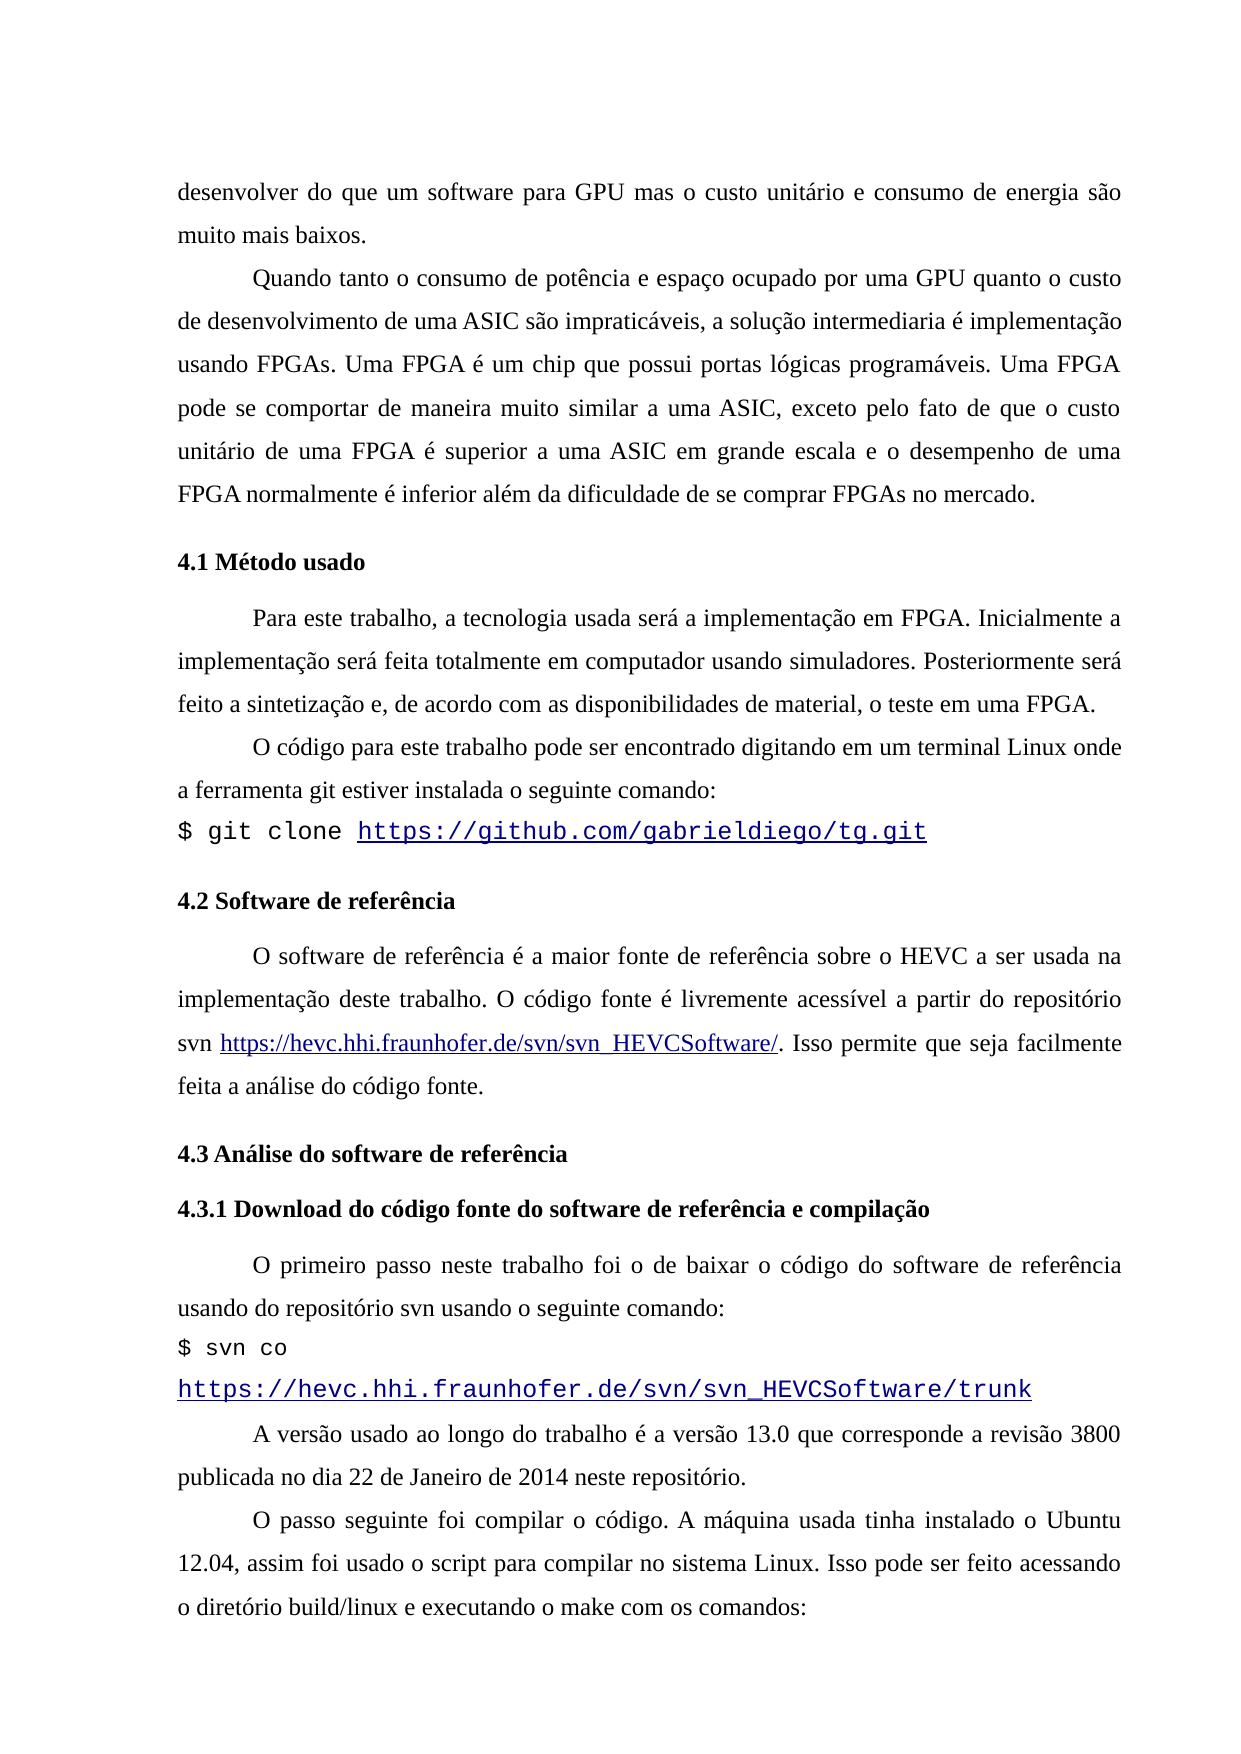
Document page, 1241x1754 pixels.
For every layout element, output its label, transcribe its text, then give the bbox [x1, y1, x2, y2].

subtitle 4.2 Software de referência [177, 886, 1122, 914]
text $ svn co https://hevc.hhi.fraunhofer.de/svn/svn_HEVCSoftware/trunk [177, 1336, 1122, 1405]
text O passo seguinte foi compilar o código. A máquina usada tinha instalado o Ubuntu 12.04, assim foi usado o script para compilar no sistema Linux. Isso pode ser feito acessando o diretório build/linux e executando o make com os comandos: [177, 1505, 1122, 1620]
text A versão usado ao longo do trabalho é a versão 13.0 que corresponde a revisão 3800 publicada no dia 22 de Janeiro de 2014 neste repositório. [177, 1419, 1122, 1491]
text Quando tanto o consumo de potência e espaço ocupado por uma GPU quanto o custo de desenvolvimento de uma ASIC são impraticáveis, a solução intermediaria é implementação usando FPGAs. Uma FPGA é um chip que possui portas lógicas programáveis. Uma FPGA pode se comportar de maneira muito similar a uma ASIC, exceto pelo fato de que o custo unitário de uma FPGA é superior a uma ASIC em grande escala e o desempenho de uma FPGA normalmente é inferior além da dificuldade de se comprar FPGAs no mercado. [177, 263, 1122, 508]
text O código para este trabalho pode ser encontrado digitando em um terminal Linux onde a ferramenta git estiver instalada o seguinte comando: [177, 732, 1122, 804]
text $ git clone https://github.com/gabrieldiego/tg.git [177, 818, 1122, 847]
text O software de referência é a maior fonte de referência sobre o HEVC a ser usada na implementação deste trabalho. O código fonte é livremente acessível a partir do repositório svn https://hevc.hhi.fraunhofer.de/svn/svn_HEVCSoftware/. Isso permite que seja facilmente feita a análise do código fonte. [177, 941, 1122, 1099]
subtitle 4.1 Método usado [177, 547, 1122, 576]
text Para este trabalho, a tecnologia usada será a implementação em FPGA. Inicialmente a implementação será feita totalmente em computador usando simuladores. Posteriormente será feito a sintetização e, de acordo com as disponibilidades de material, o teste em uma FPGA. [177, 603, 1122, 718]
text desenvolver do que um software para GPU mas o custo unitário e consumo de energia são muito mais baixos. [177, 177, 1122, 249]
subtitle 4.3 Análise do software de referência [177, 1139, 1122, 1168]
text O primeiro passo neste trabalho foi o de baixar o código do software de referência usando do repositório svn usando o seguinte comando: [177, 1250, 1122, 1322]
subtitle 4.3.1 Download do código fonte do software de referência e compilação [177, 1194, 1122, 1223]
